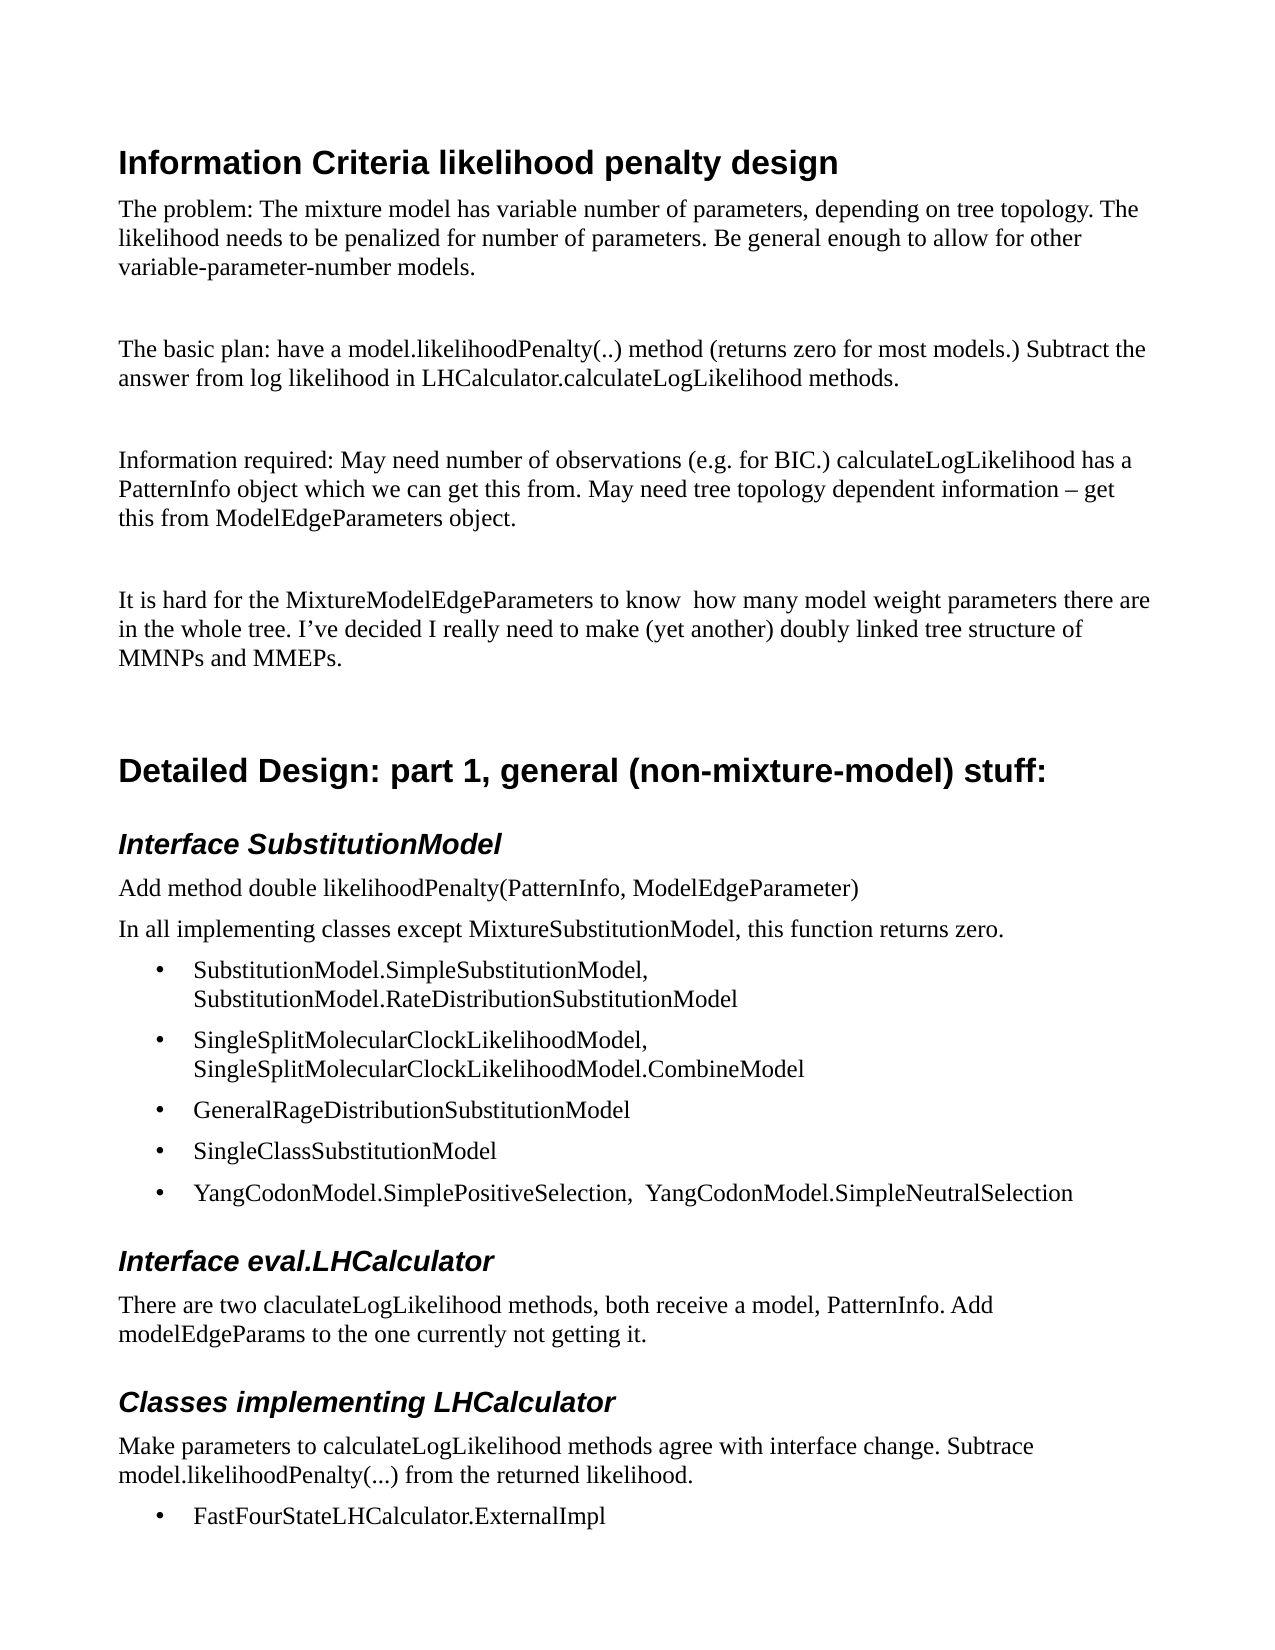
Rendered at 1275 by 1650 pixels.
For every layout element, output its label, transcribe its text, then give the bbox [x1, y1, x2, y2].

subtitle Interface eval.LHCalculator [118, 1244, 1157, 1277]
list YangCodonModel.SimplePositiveSelection, YangCodonModel.SimpleNeutralSelection [156, 1178, 1157, 1206]
text The basic plan: have a model.likelihoodPenalty(..) method (returns zero for most models.) Subtract the answer from log likelihood in LHCalculator.calculateLogLikelihood methods. [118, 334, 1157, 392]
text The problem: The mixture model has variable number of parameters, depending on tree topology. The likelihood needs to be penalized for number of parameters. Be general enough to allow for other variable-parameter-number models. [118, 194, 1157, 281]
subtitle Detailed Design: part 1, general (non-mixture-model) stuff: [118, 751, 1157, 789]
list GeneralRageDistributionSubstitutionModel [156, 1095, 1157, 1124]
text Make parameters to calculateLogLikelihood methods agree with interface change. Subtrace model.likelihoodPenalty(...) from the returned likelihood. [118, 1431, 1157, 1488]
subtitle Information Criteria likelihood penalty design [118, 143, 1157, 182]
list FastFourStateLHCalculator.ExternalImpl [156, 1501, 1157, 1530]
text In all implementing classes except MixtureSubstitutionModel, this function returns zero. [118, 914, 1157, 943]
list SingleClassSubstitutionModel [156, 1136, 1157, 1165]
list SubstitutionModel.SimpleSubstitutionModel, SubstitutionModel.RateDistributionSubstitutionModel [156, 955, 1157, 1013]
text Add method double likelihoodPenalty(PatternInfo, ModelEdgeParameter) [118, 873, 1157, 901]
subtitle Classes implementing LHCalculator [118, 1385, 1157, 1418]
text Information required: May need number of observations (e.g. for BIC.) calculateLogLikelihood has a PatternInfo object which we can get this from. May need tree topology dependent information – get this from ModelEdgeParameters object. [118, 446, 1157, 532]
text There are two claculateLogLikelihood methods, both receive a model, PatternInfo. Add modelEdgeParams to the one currently not getting it. [118, 1290, 1157, 1347]
subtitle Interface SubstitutionModel [118, 827, 1157, 860]
list SingleSplitMolecularClockLikelihoodModel, SingleSplitMolecularClockLikelihoodModel.CombineModel [156, 1025, 1157, 1083]
text It is hard for the MixtureModelEdgeParameters to know how many model weight parameters there are in the whole tree. I’ve decided I really need to make (yet another) doubly linked tree structure of MMNPs and MMEPs. [118, 586, 1157, 672]
